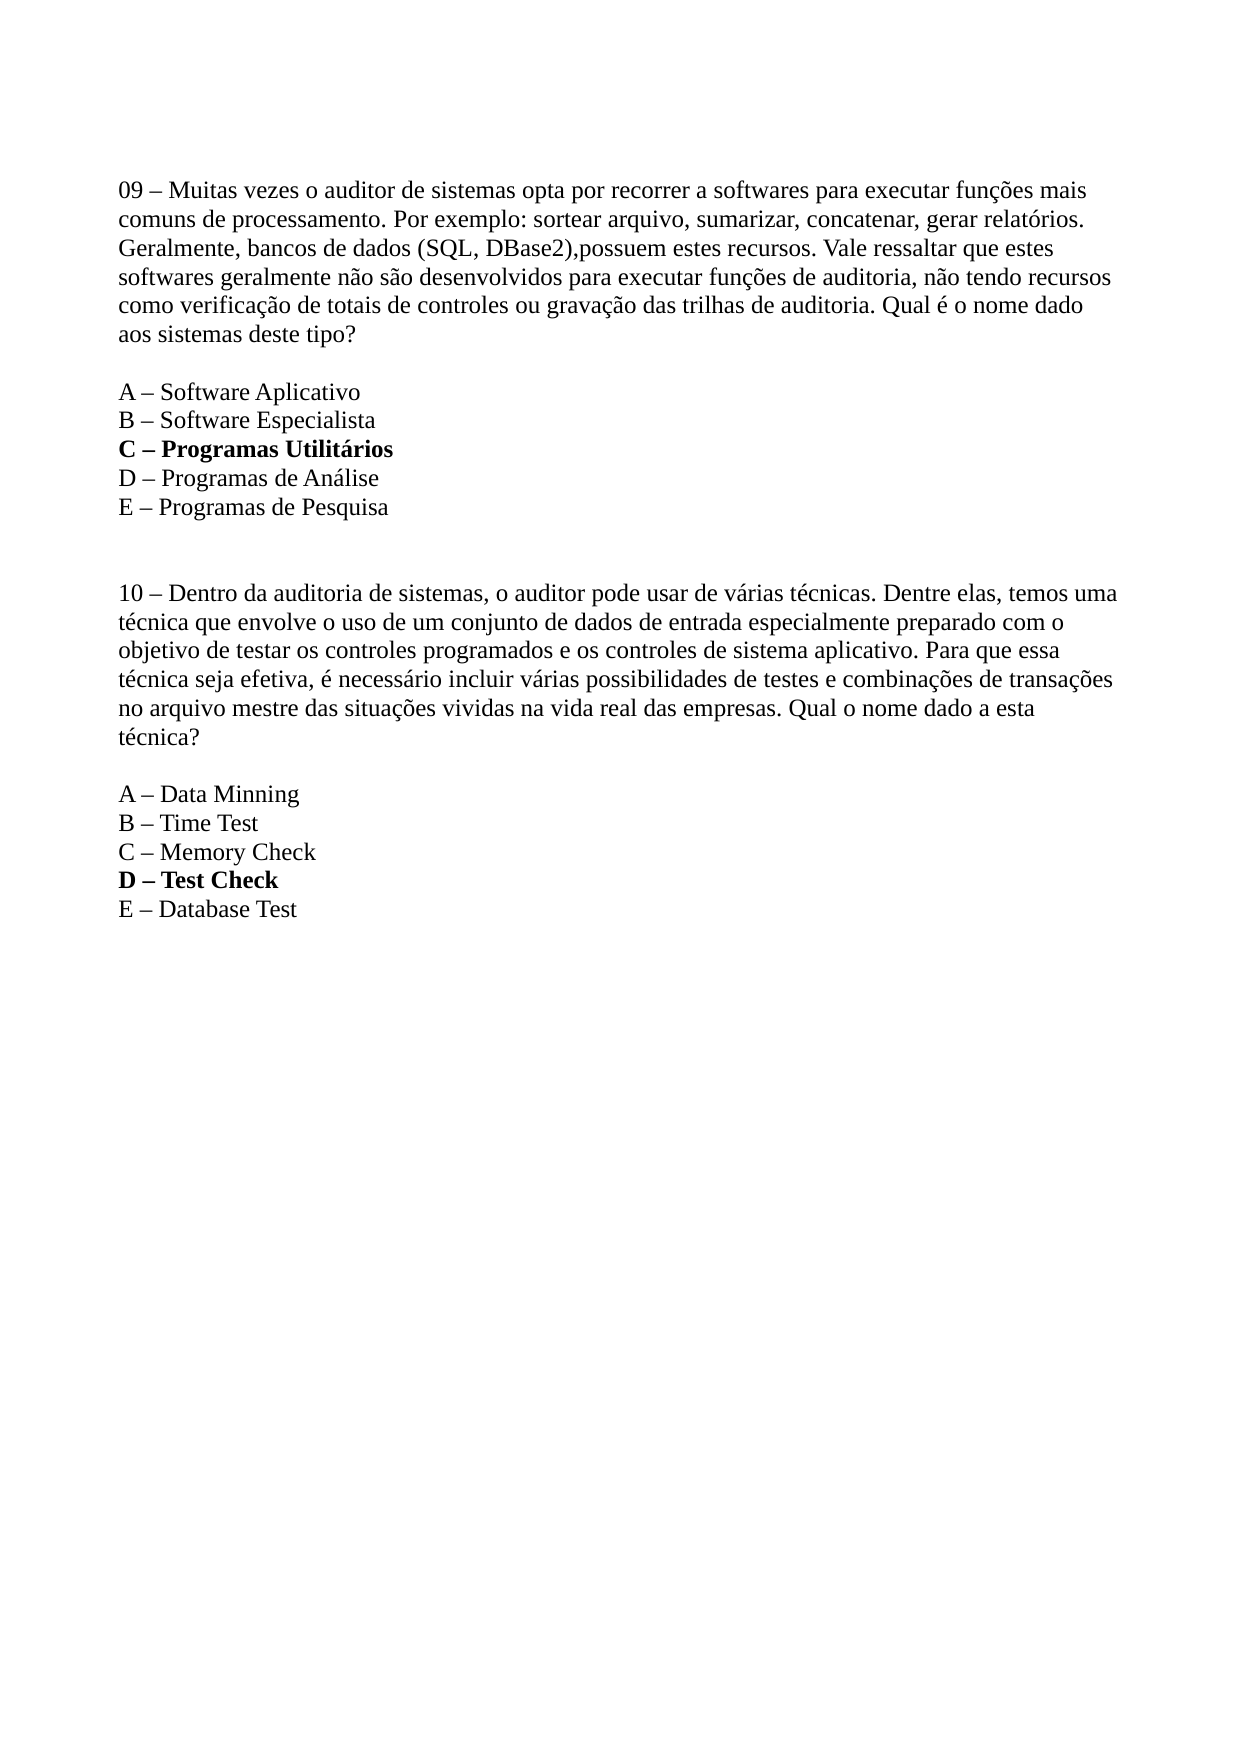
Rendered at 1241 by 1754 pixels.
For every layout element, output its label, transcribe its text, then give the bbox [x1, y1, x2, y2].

text D – Programas de Análise [118, 463, 1122, 492]
text E – Database Test [118, 894, 1122, 923]
text 10 – Dentro da auditoria de sistemas, o auditor pode usar de várias técnicas. Dentre elas, temos uma técnica que envolve o uso de um conjunto de dados de entrada especialmente preparado com o objetivo de testar os controles programados e os controles de sistema aplicativo. Para que essa técnica seja efetiva, é necessário incluir várias possibilidades de testes e combinações de transações no arquivo mestre das situações vividas na vida real das empresas. Qual o nome dado a esta técnica? [118, 578, 1122, 751]
text B – Time Test [118, 808, 1122, 837]
text E – Programas de Pesquisa [118, 492, 1122, 521]
text A – Software Aplicativo [118, 377, 1122, 406]
text Geralmente, bancos de dados (SQL, DBase2),possuem estes recursos. Vale ressaltar que estes softwares geralmente não são desenvolvidos para executar funções de auditoria, não tendo recursos como verificação de totais de controles ou gravação das trilhas de auditoria. Qual é o nome dado aos sistemas deste tipo? [118, 233, 1122, 348]
text C – Programas Utilitários [118, 434, 1122, 463]
text A – Data Minning [118, 779, 1122, 808]
text B – Software Especialista [118, 406, 1122, 434]
text D – Test Check [118, 866, 1122, 894]
text C – Memory Check [118, 837, 1122, 866]
text 09 – Muitas vezes o auditor de sistemas opta por recorrer a softwares para executar funções mais comuns de processamento. Por exemplo: sortear arquivo, sumarizar, concatenar, gerar relatórios. [118, 176, 1122, 233]
